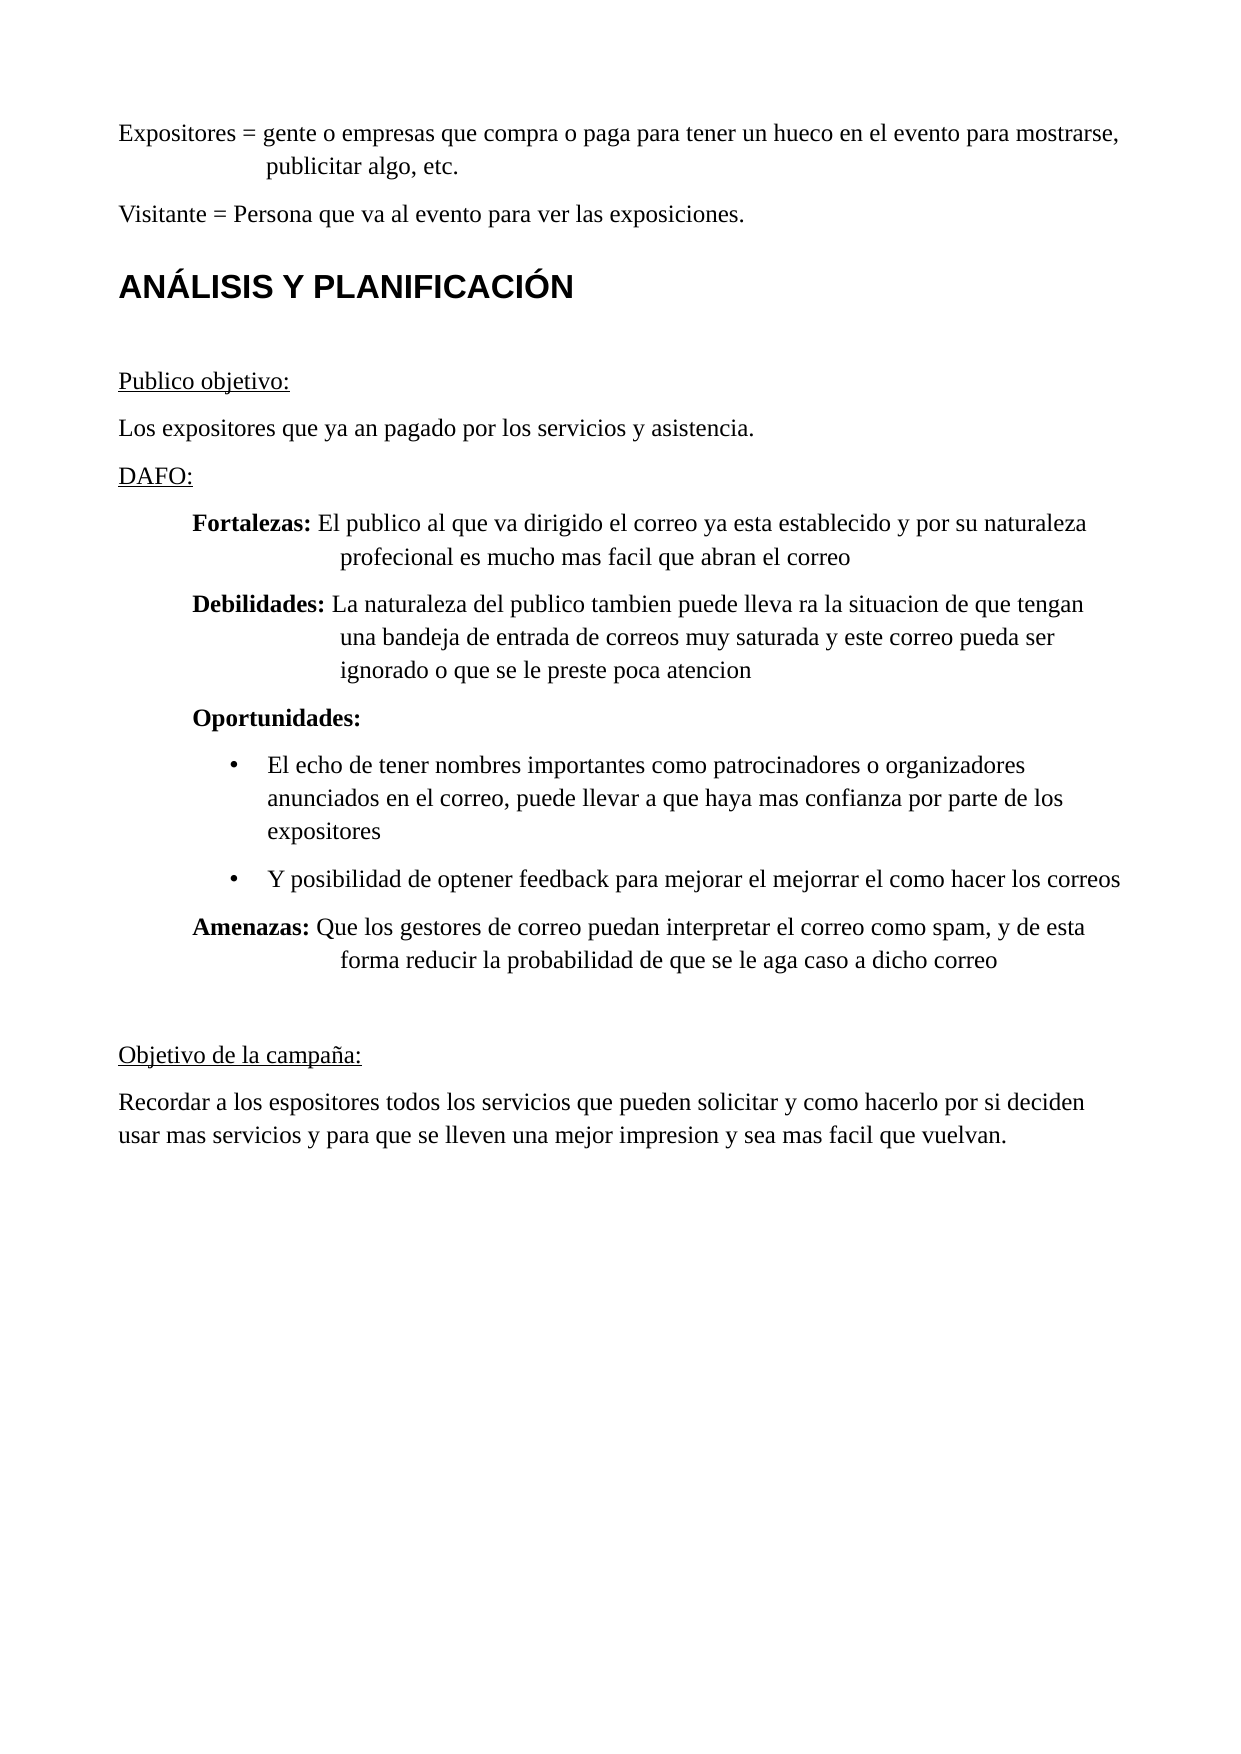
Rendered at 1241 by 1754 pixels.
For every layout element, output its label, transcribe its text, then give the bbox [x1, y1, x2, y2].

subtitle ANÁLISIS Y PLANIFICACIÓN [118, 267, 1122, 306]
text Fortalezas: El publico al que va dirigido el correo ya esta establecido y por su naturaleza profecional es mucho mas facil que abran el correo [118, 508, 1122, 570]
list Y posibilidad de optener feedback para mejorar el mejorrar el como hacer los correos [229, 864, 1122, 893]
text Expositores = gente o empresas que compra o paga para tener un hueco en el evento para mostrarse, publicitar algo, etc. [118, 118, 1122, 180]
list El echo de tener nombres importantes como patrocinadores o organizadores anunciados en el correo, puede llevar a que haya mas confianza por parte de los expositores [229, 750, 1122, 845]
text Recordar a los espositores todos los servicios que pueden solicitar y como hacerlo por si deciden usar mas servicios y para que se lleven una mejor impresion y sea mas facil que vuelvan. [118, 1087, 1122, 1149]
text DAFO: [118, 461, 1122, 490]
text Los expositores que ya an pagado por los servicios y asistencia. [118, 413, 1122, 442]
text Oportunidades: [118, 703, 1122, 732]
text Amenazas: Que los gestores de correo puedan interpretar el correo como spam, y de esta forma reducir la probabilidad de que se le aga caso a dicho correo [118, 912, 1122, 973]
text Publico objetivo: [118, 366, 1122, 394]
text Visitante = Persona que va al evento para ver las exposiciones. [118, 199, 1122, 227]
text Debilidades: La naturaleza del publico tambien puede lleva ra la situacion de que tengan una bandeja de entrada de correos muy saturada y este correo pueda ser ignorado o que se le preste poca atencion [118, 589, 1122, 684]
text Objetivo de la campaña: [118, 1040, 1122, 1069]
